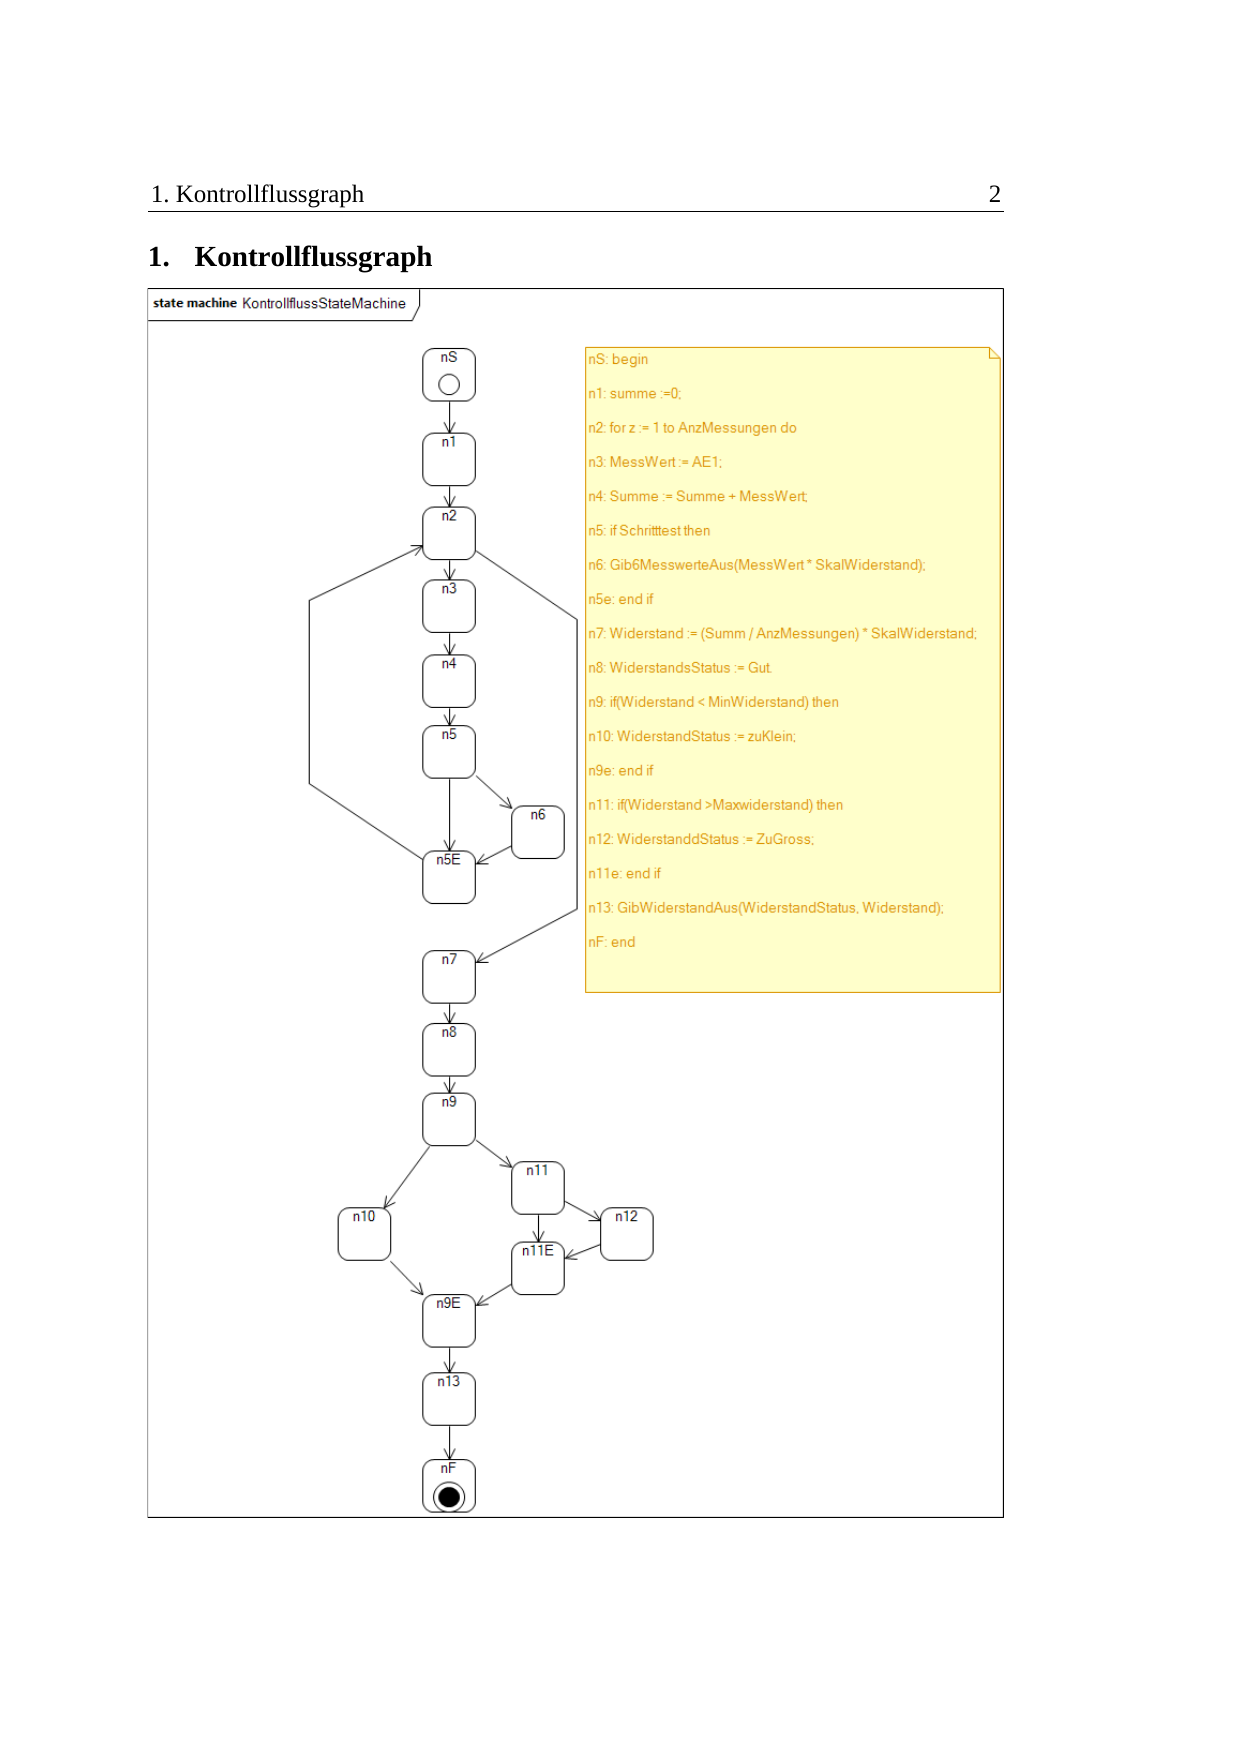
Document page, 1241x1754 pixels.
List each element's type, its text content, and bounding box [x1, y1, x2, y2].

subtitle Kontrollflussgraph [148, 240, 1004, 273]
picture [147, 288, 1004, 1518]
